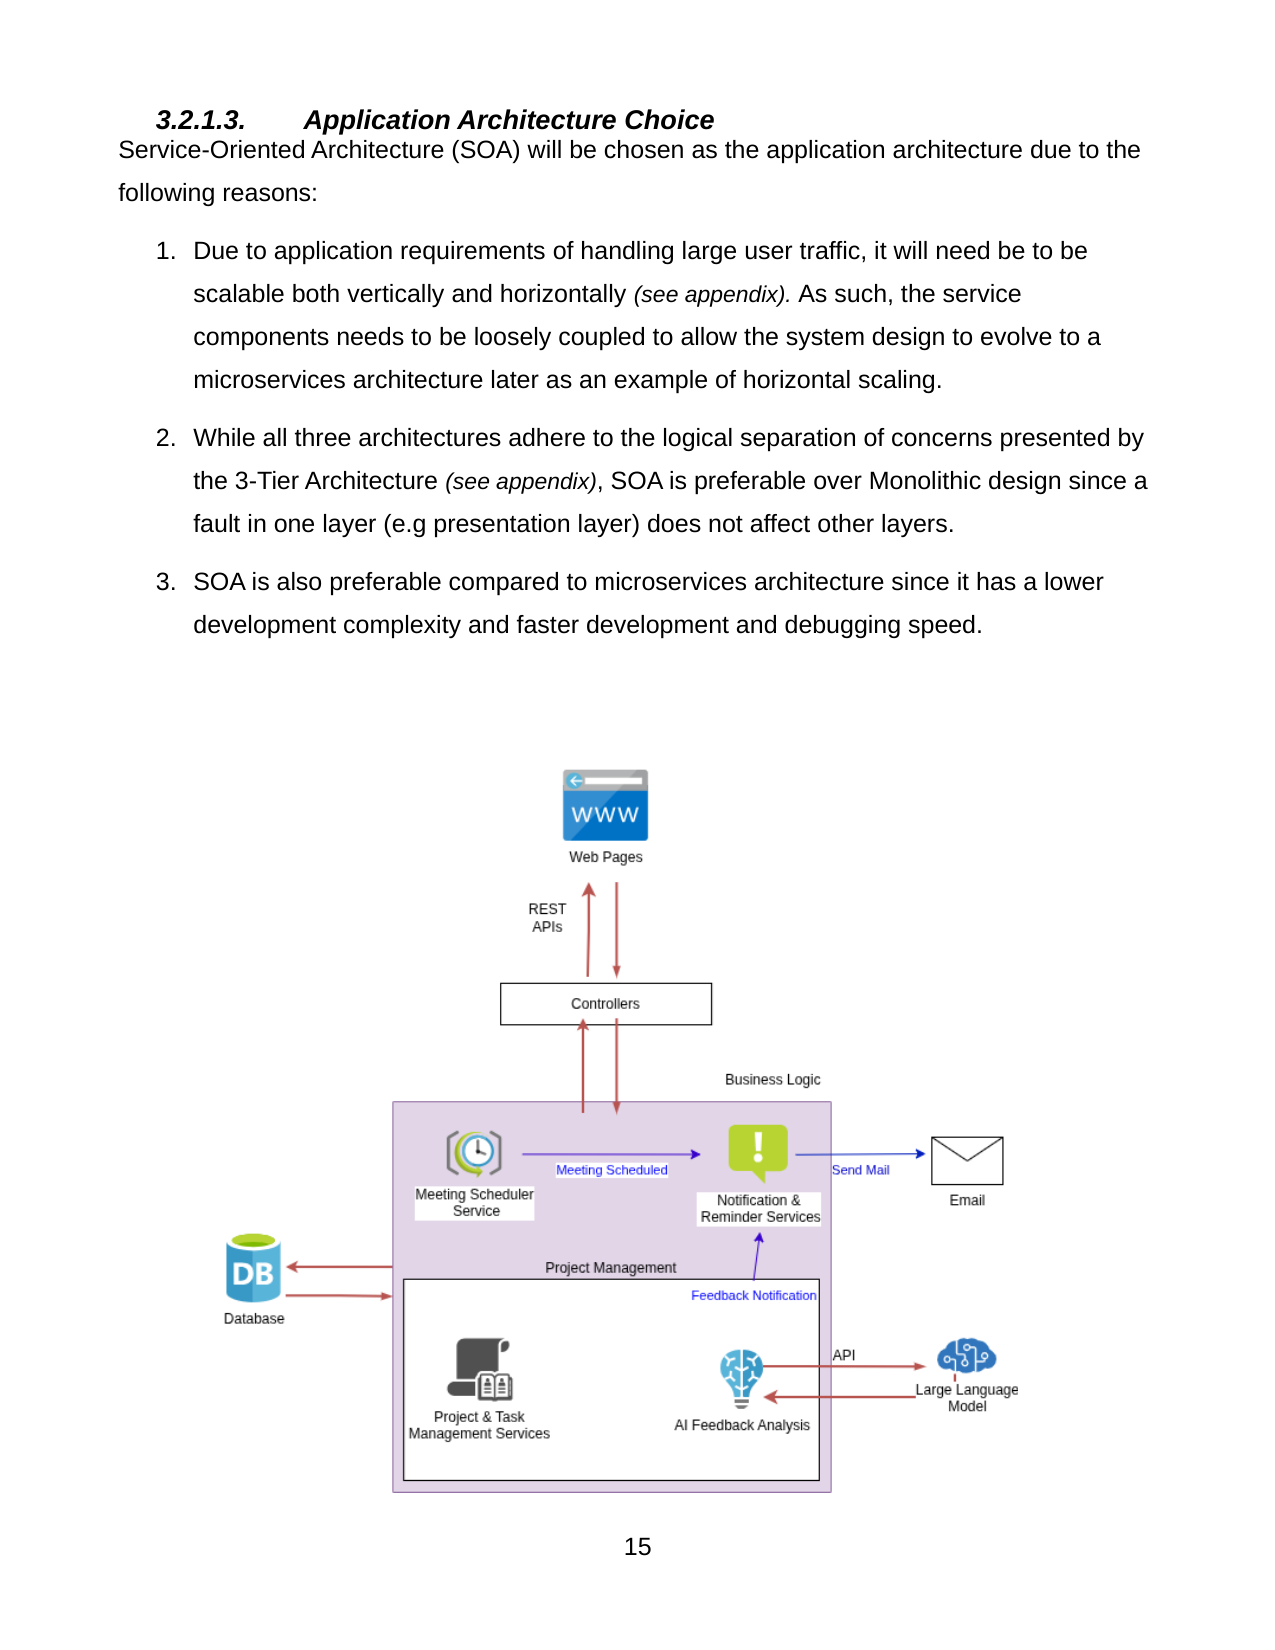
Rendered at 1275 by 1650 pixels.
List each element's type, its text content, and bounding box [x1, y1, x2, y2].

list SOA is also preferable compared to microservices architecture since it has a lower development complexity and faster development and debugging speed. [156, 567, 1157, 639]
list While all three architectures adhere to the logical separation of concerns presented by the 3-Tier Architecture (see appendix), SOA is preferable over Monolithic design since a fault in one layer (e.g presentation layer) does not affect other layers. [156, 423, 1157, 538]
text Service-Oriented Architecture (SOA) will be chosen as the application architecture due to the following reasons: [118, 135, 1157, 207]
text Figure 4: Architecture of the Proposed System [191, 731, 1018, 754]
list Due to application requirements of handling large user traffic, it will need be to be scalable both vertically and horizontally (see appendix). As such, the service components needs to be loosely coupled to allow the system design to evolve to a microservices architecture later as an example of horizontal scaling. [156, 236, 1157, 394]
subtitle Application Architecture Choice [156, 104, 1157, 135]
